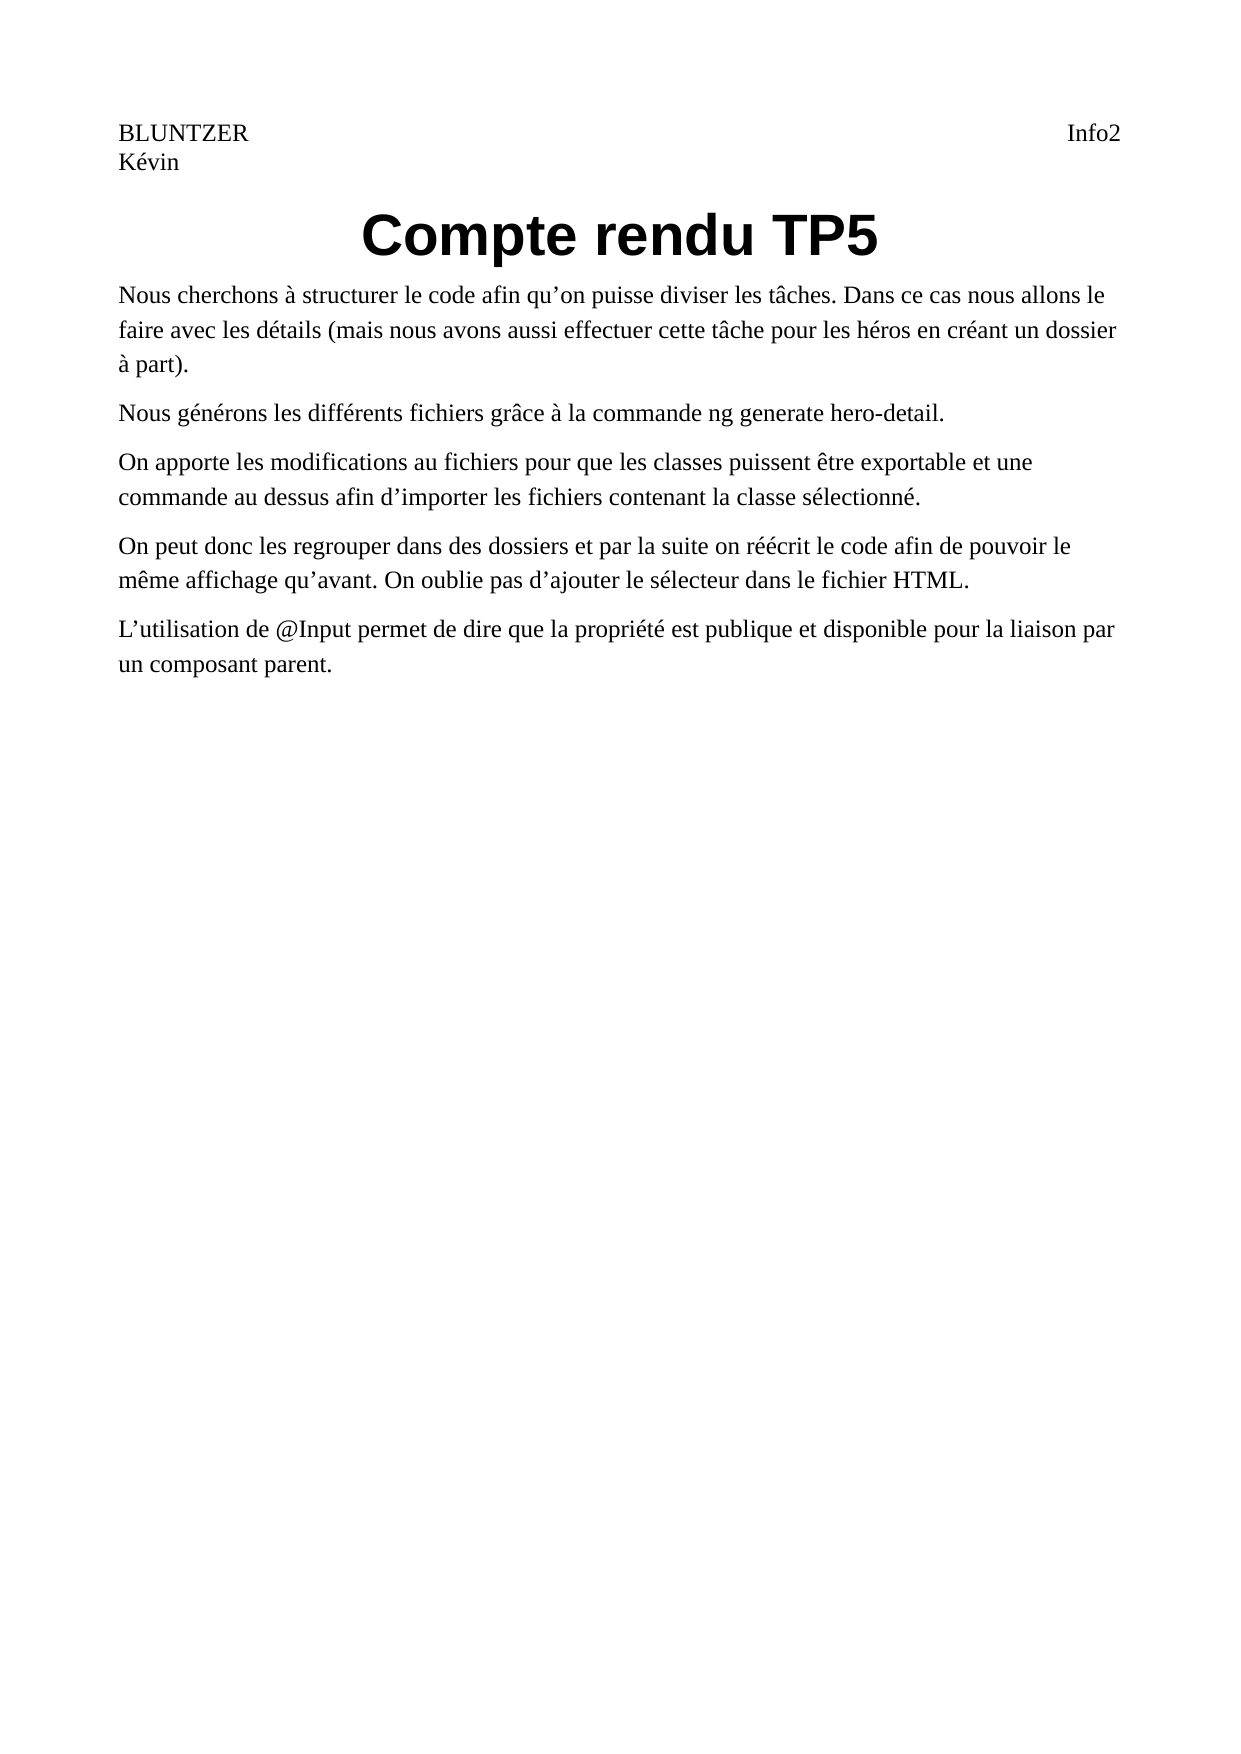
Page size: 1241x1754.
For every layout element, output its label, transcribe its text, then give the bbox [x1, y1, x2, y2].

text Nous générons les différents fichiers grâce à la commande ng generate hero-detail. [118, 398, 1122, 427]
text On apporte les modifications au fichiers pour que les classes puissent être exportable et une commande au dessus afin d’importer les fichiers contenant la classe sélectionné. [118, 447, 1122, 511]
text Nous cherchons à structurer le code afin qu’on puisse diviser les tâches. Dans ce cas nous allons le faire avec les détails (mais nous avons aussi effectuer cette tâche pour les héros en créant un dossier à part). [118, 280, 1122, 378]
text Kévin [118, 147, 1122, 176]
title Compte rendu TP5 [118, 201, 1122, 268]
text L’utilisation de @Input permet de dire que la propriété est publique et disponible pour la liaison par un composant parent. [118, 614, 1122, 678]
text On peut donc les regrouper dans des dossiers et par la suite on réécrit le code afin de pouvoir le même affichage qu’avant. On oublie pas d’ajouter le sélecteur dans le fichier HTML. [118, 531, 1122, 594]
text BLUNTZER Info2 [118, 118, 1122, 147]
